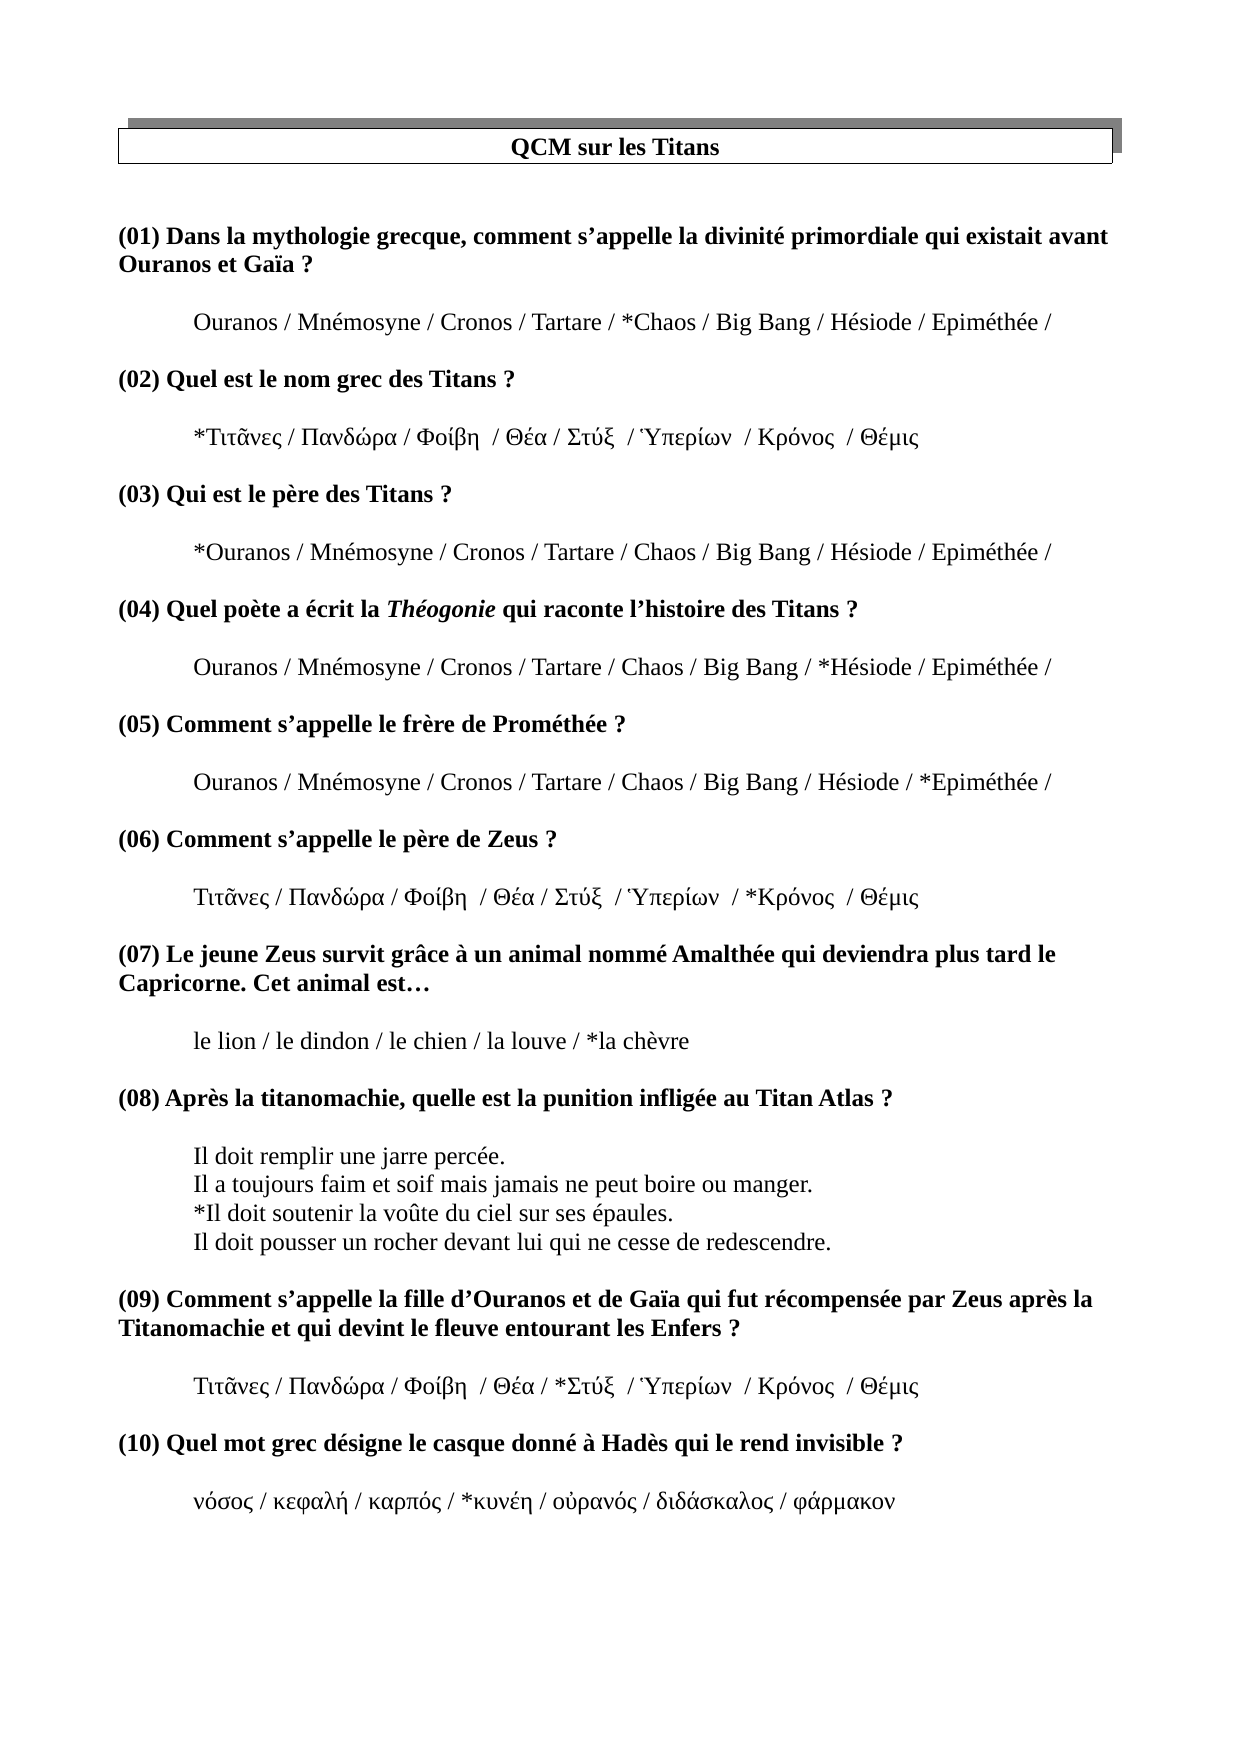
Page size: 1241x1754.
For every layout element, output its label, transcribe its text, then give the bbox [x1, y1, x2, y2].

text Il doit pousser un rocher devant lui qui ne cesse de redescendre. [118, 1227, 1122, 1256]
text (10) Quel mot grec désigne le casque donné à Hadès qui le rend invisible ? [118, 1428, 1122, 1457]
text (06) Comment s’appelle le père de Zeus ? [118, 824, 1122, 853]
text (01) Dans la mythologie grecque, comment s’appelle la divinité primordiale qui existait avant Ouranos et Gaïa ? [118, 221, 1122, 278]
text (02) Quel est le nom grec des Titans ? [118, 364, 1122, 393]
text (09) Comment s’appelle la fille d’Ouranos et de Gaïa qui fut récompensée par Zeus après la Titanomachie et qui devint le fleuve entourant les Enfers ? [118, 1284, 1122, 1342]
text νόσοϛ / κεφαλή / καρπός / *κυνέη / οὐρανός / διδάσκαλοϛ / φάρμακον [118, 1486, 1122, 1514]
text le lion / le dindon / le chien / la louve / *la chèvre [118, 1026, 1122, 1054]
text Ouranos / Mnémosyne / Cronos / Tartare / Chaos / Big Bang / *Hésiode / Epiméthée / [118, 652, 1122, 681]
text *Ouranos / Mnémosyne / Cronos / Tartare / Chaos / Big Bang / Hésiode / Epiméthée / [118, 537, 1122, 566]
text Il a toujours faim et soif mais jamais ne peut boire ou manger. [118, 1169, 1122, 1198]
text QCM sur les Titans [119, 129, 1112, 163]
text *Il doit soutenir la voûte du ciel sur ses épaules. [118, 1198, 1122, 1227]
text Ouranos / Mnémosyne / Cronos / Tartare / Chaos / Big Bang / Hésiode / *Epiméthée / [118, 767, 1122, 796]
text (08) Après la titanomachie, quelle est la punition infligée au Titan Atlas ? [118, 1083, 1122, 1112]
text (05) Comment s’appelle le frère de Prométhée ? [118, 709, 1122, 738]
text Ouranos / Mnémosyne / Cronos / Tartare / *Chaos / Big Bang / Hésiode / Epiméthée / [118, 307, 1122, 336]
text Τιτᾶνες / Πανδώρα / Φοίβη / Θέα / Στύξ / Ὑπερίων / *Κρόνος / Θέμις [118, 882, 1122, 911]
text (03) Qui est le père des Titans ? [118, 479, 1122, 508]
text *Τιτᾶνες / Πανδώρα / Φοίβη / Θέα / Στύξ / Ὑπερίων / Κρόνος / Θέμις [118, 422, 1122, 451]
text (07) Le jeune Zeus survit grâce à un animal nommé Amalthée qui deviendra plus tard le Capricorne. Cet animal est… [118, 939, 1122, 997]
text Τιτᾶνες / Πανδώρα / Φοίβη / Θέα / *Στύξ / Ὑπερίων / Κρόνος / Θέμις [118, 1371, 1122, 1399]
text (04) Quel poète a écrit la Théogonie qui raconte l’histoire des Titans ? [118, 594, 1122, 623]
text Il doit remplir une jarre percée. [118, 1141, 1122, 1169]
